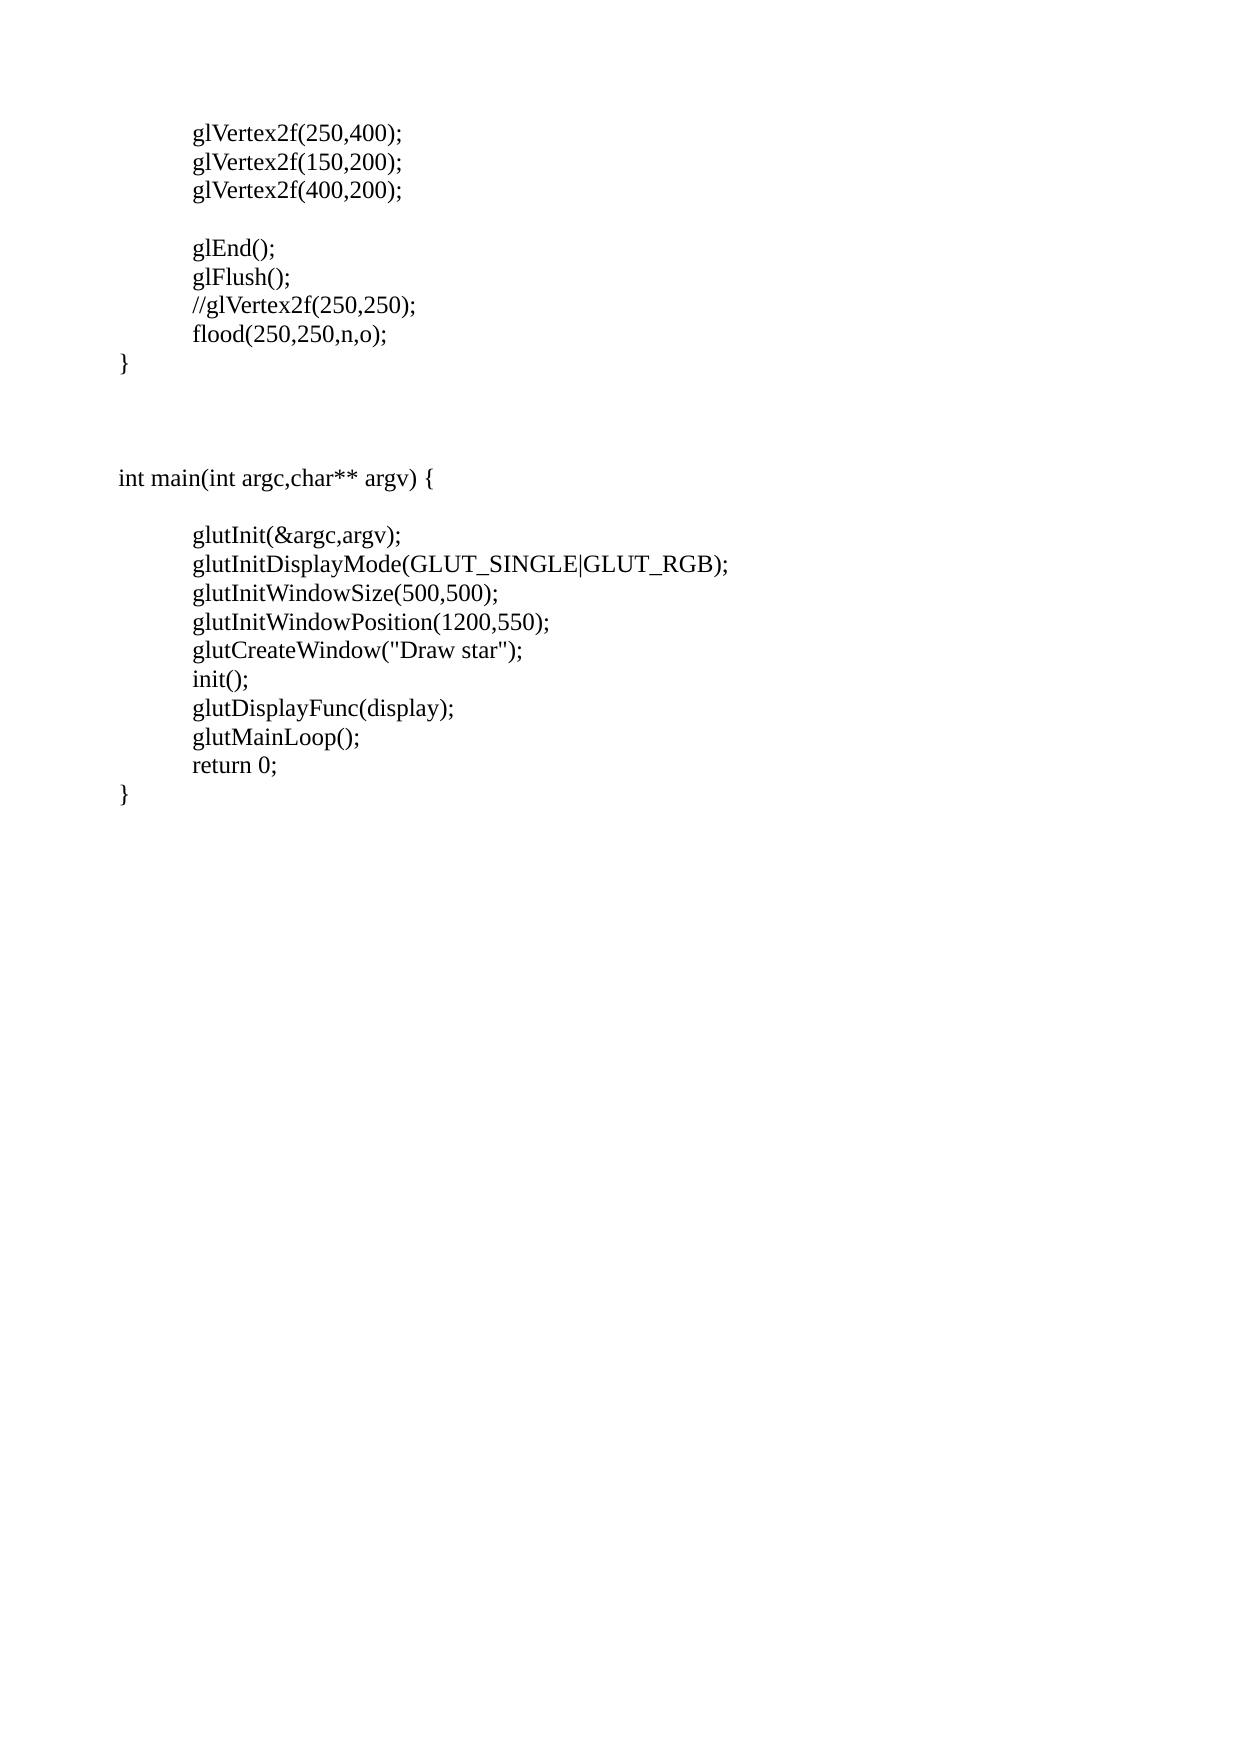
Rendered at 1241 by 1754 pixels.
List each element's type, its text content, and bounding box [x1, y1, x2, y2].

text glutCreateWindow("Draw star"); [118, 636, 1122, 664]
text glEnd(); [118, 233, 1122, 262]
text glVertex2f(150,200); [118, 147, 1122, 176]
text } [118, 779, 1122, 808]
text glVertex2f(400,200); [118, 176, 1122, 204]
text glVertex2f(250,400); [118, 118, 1122, 147]
text return 0; [118, 751, 1122, 779]
text //glVertex2f(250,250); [118, 291, 1122, 319]
text flood(250,250,n,o); [118, 319, 1122, 348]
text int main(int argc,char** argv) { [118, 463, 1122, 492]
text glutInitDisplayMode(GLUT_SINGLE|GLUT_RGB); [118, 549, 1122, 578]
text } [118, 348, 1122, 377]
text glutMainLoop(); [118, 722, 1122, 751]
text glFlush(); [118, 262, 1122, 291]
text glutInitWindowSize(500,500); [118, 578, 1122, 607]
text init(); [118, 664, 1122, 693]
text glutDisplayFunc(display); [118, 693, 1122, 722]
text glutInit(&argc,argv); [118, 521, 1122, 549]
text glutInitWindowPosition(1200,550); [118, 607, 1122, 636]
